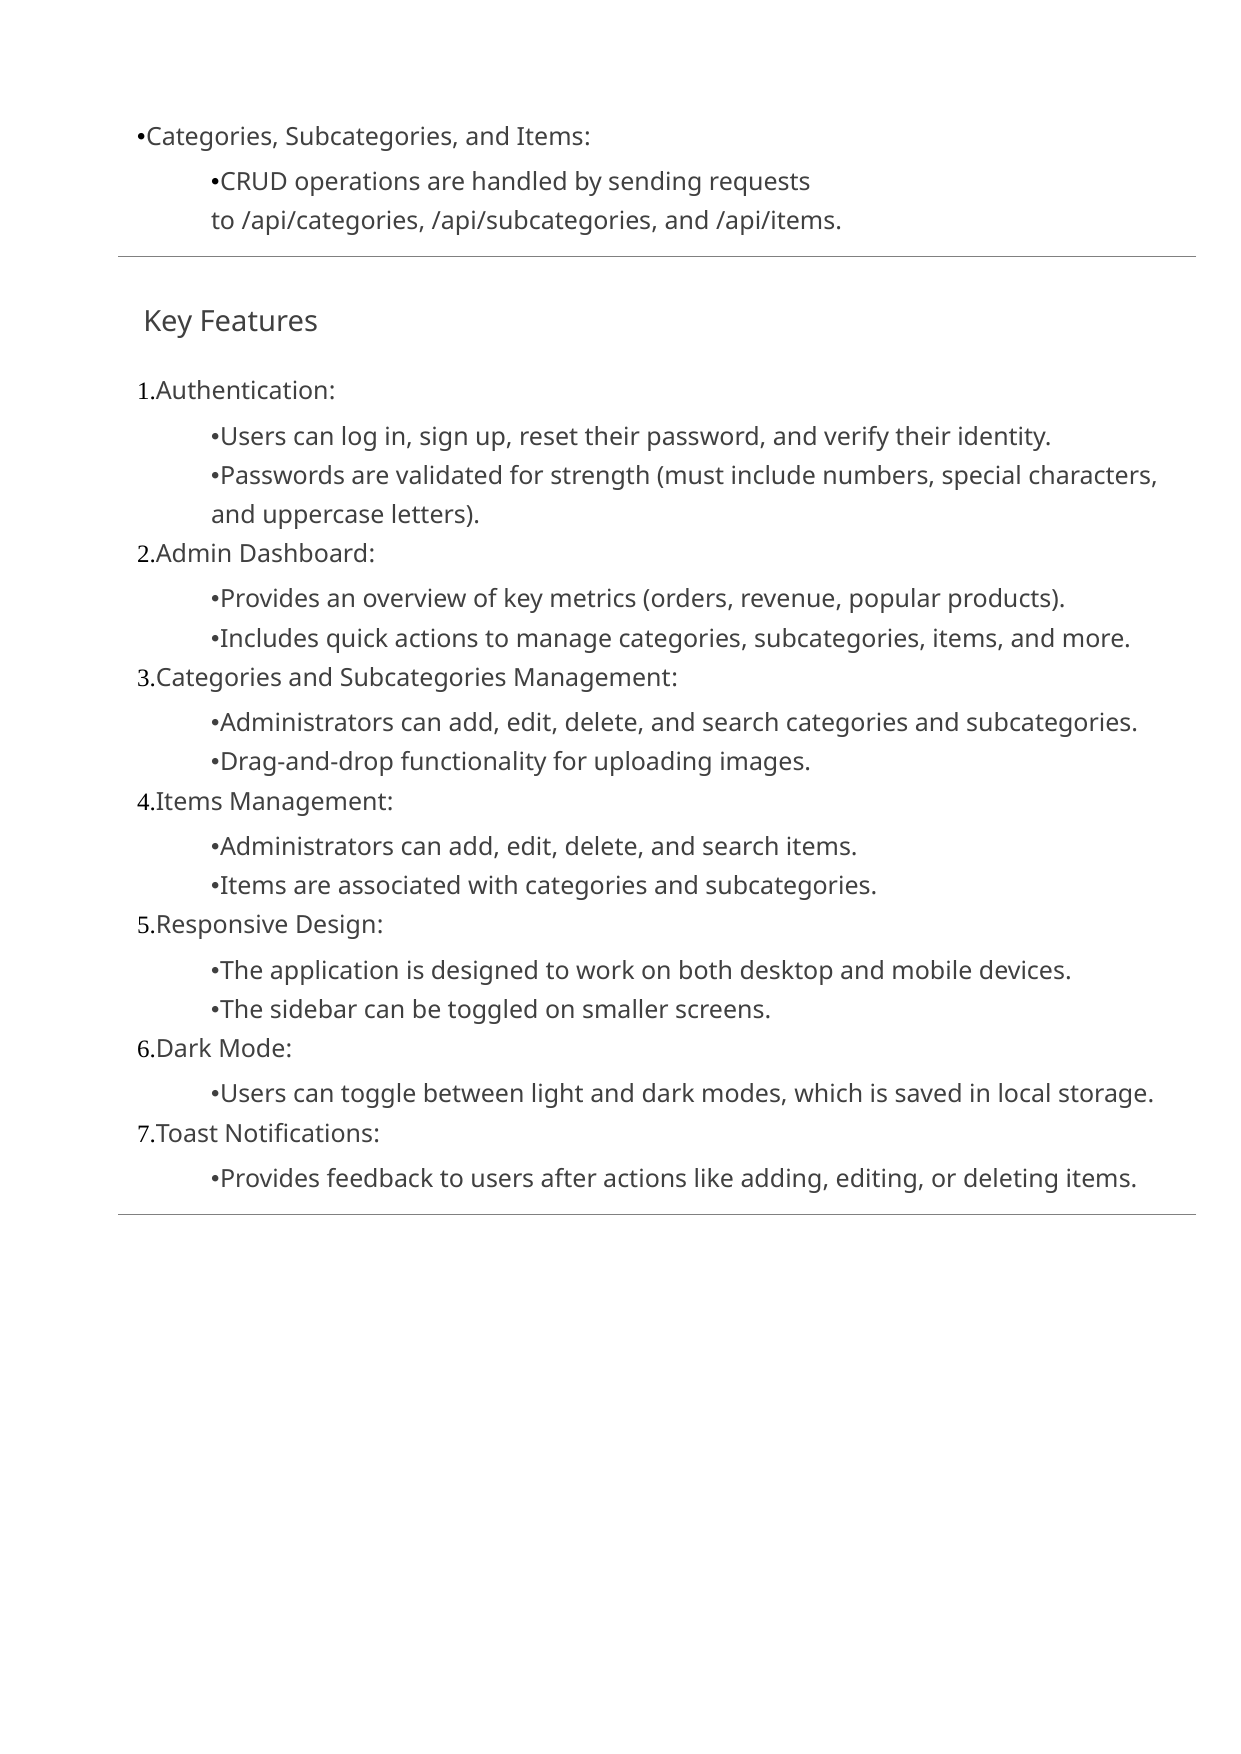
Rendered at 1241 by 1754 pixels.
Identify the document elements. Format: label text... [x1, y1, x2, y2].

list Administrators can add, edit, delete, and search items. [118, 828, 1196, 863]
list Dark Mode: [118, 1031, 1196, 1065]
list Provides an overview of key metrics (orders, revenue, popular products). [118, 581, 1196, 615]
list Items Management: [118, 783, 1196, 817]
list Users can log in, sign up, reset their password, and verify their identity. [118, 418, 1196, 452]
list Admin Dashboard: [118, 536, 1196, 570]
subtitle Key Features [143, 301, 1196, 340]
list CRUD operations are handled by sending requests to /api/categories, /api/subcategories, and /api/items. [118, 163, 1196, 237]
list Passwords are validated for strength (must include numbers, special characters, and uppercase letters). [118, 457, 1196, 531]
list Categories and Subcategories Management: [118, 659, 1196, 693]
list Categories, Subcategories, and Items: [118, 118, 1196, 152]
list Toast Notifications: [118, 1115, 1196, 1149]
list Administrators can add, edit, delete, and search categories and subcategories. [118, 705, 1196, 739]
list The sidebar can be toggled on smaller screens. [118, 991, 1196, 1026]
list Authentication: [118, 373, 1196, 407]
list Drag-and-drop functionality for uploading images. [118, 744, 1196, 778]
list Responsive Design: [118, 907, 1196, 941]
list Includes quick actions to manage categories, subcategories, items, and more. [118, 620, 1196, 654]
list The application is designed to work on both desktop and mobile devices. [118, 952, 1196, 986]
list Items are associated with categories and subcategories. [118, 868, 1196, 902]
list Provides feedback to users after actions like adding, editing, or deleting items. [118, 1161, 1196, 1195]
list Users can toggle between light and dark modes, which is saved in local storage. [118, 1076, 1196, 1110]
